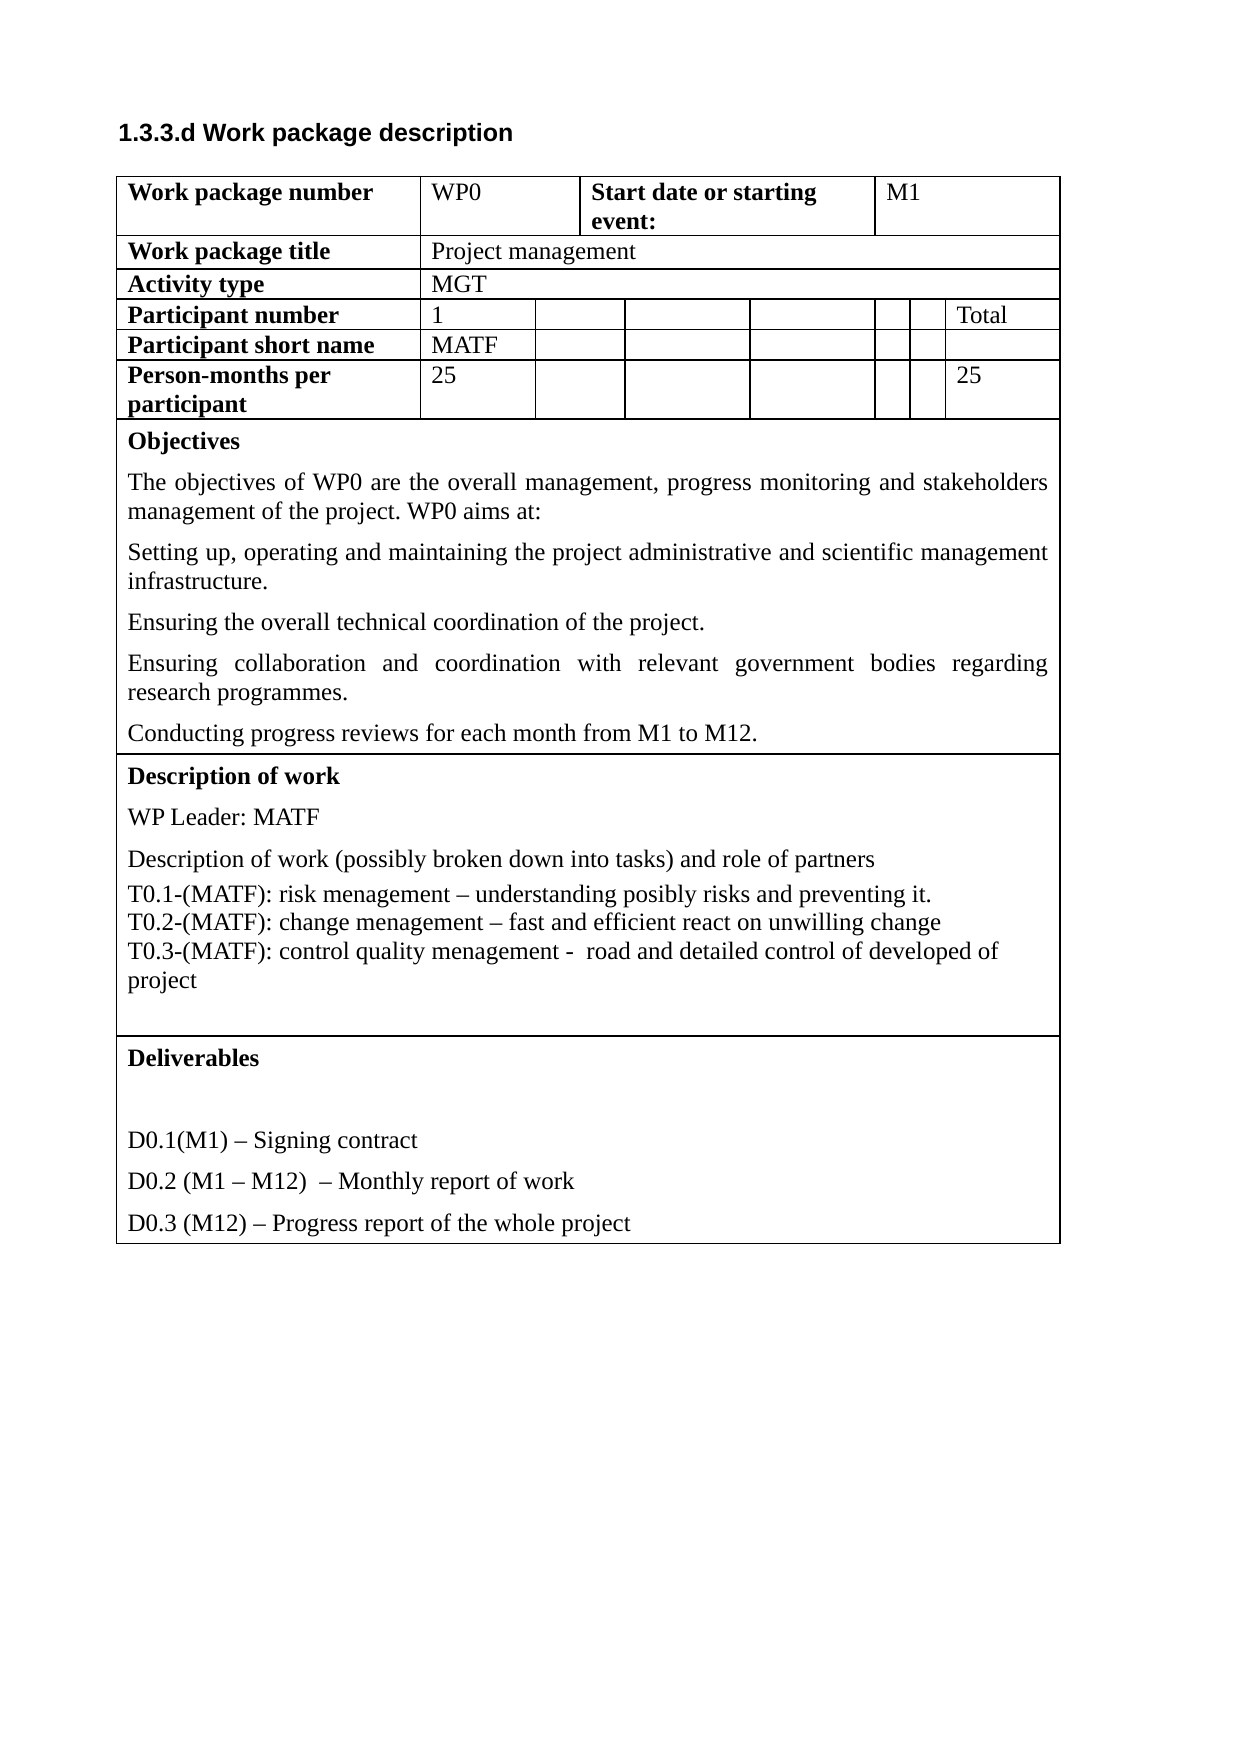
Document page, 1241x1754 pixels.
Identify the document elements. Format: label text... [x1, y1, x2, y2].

table_cell [751, 330, 874, 359]
table_cell 1 [421, 300, 535, 329]
subtitle 1.3.3.d Work package description [118, 118, 1122, 147]
table_cell Objectives The objectives of WP0 are the overall management, progress monitoring and stakeholders management of the project. WP0 aims at: Setting up, operating and maintaining the project administrative and scientific management infrastructure. Ensuring the overall technical coordination of the project. Ensuring collaboration and coordination with relevant government bodies regarding research programmes. Conducting progress reviews for each month from M1 to M12. [117, 420, 1059, 753]
table_cell [536, 361, 624, 418]
table_cell [626, 330, 749, 359]
table_cell Description of work WP Leader: MATF Description of work (possibly broken down into tasks) and role of partners T0.1-(MATF): risk menagement – understanding posibly risks and preventing it. T0.2-(MATF): change menagement – fast and efficient react on unwilling change T0.3-(MATF): control quality menagement - road and detailed control of developed of project [117, 755, 1059, 1035]
table_cell [876, 330, 909, 359]
table_cell Deliverables D0.1(M1) – Signing contract D0.2 (M1 – M12) – Monthly report of work D0.3 (M12) – Progress report of the whole project [117, 1037, 1059, 1243]
table_cell [876, 361, 909, 418]
table_cell [911, 300, 945, 329]
table_cell Project management [421, 236, 1059, 268]
table_cell MATF [421, 330, 535, 359]
table_cell [911, 361, 945, 418]
table_cell [626, 300, 749, 329]
table_cell Person-months per participant [117, 361, 420, 418]
table_cell Activity type [117, 270, 420, 298]
table_cell [946, 330, 1059, 359]
table_cell Total [946, 300, 1059, 329]
table_cell 25 [946, 361, 1059, 418]
table_cell Participant number [117, 300, 420, 329]
table_cell Work package title [117, 236, 420, 268]
table_cell [876, 300, 909, 329]
table_cell 25 [421, 361, 535, 418]
table_cell [751, 300, 874, 329]
table_cell [536, 300, 624, 329]
table_header Start date or starting event: [581, 177, 874, 235]
table_cell [626, 361, 749, 418]
table_header Work package number [117, 177, 420, 235]
table_cell [536, 330, 624, 359]
table_cell MGT [421, 270, 1059, 298]
table_cell [911, 330, 945, 359]
table_header M1 [876, 177, 1059, 235]
table_cell [751, 361, 874, 418]
table_cell Participant short name [117, 330, 420, 359]
table_header WP0 [421, 177, 579, 235]
